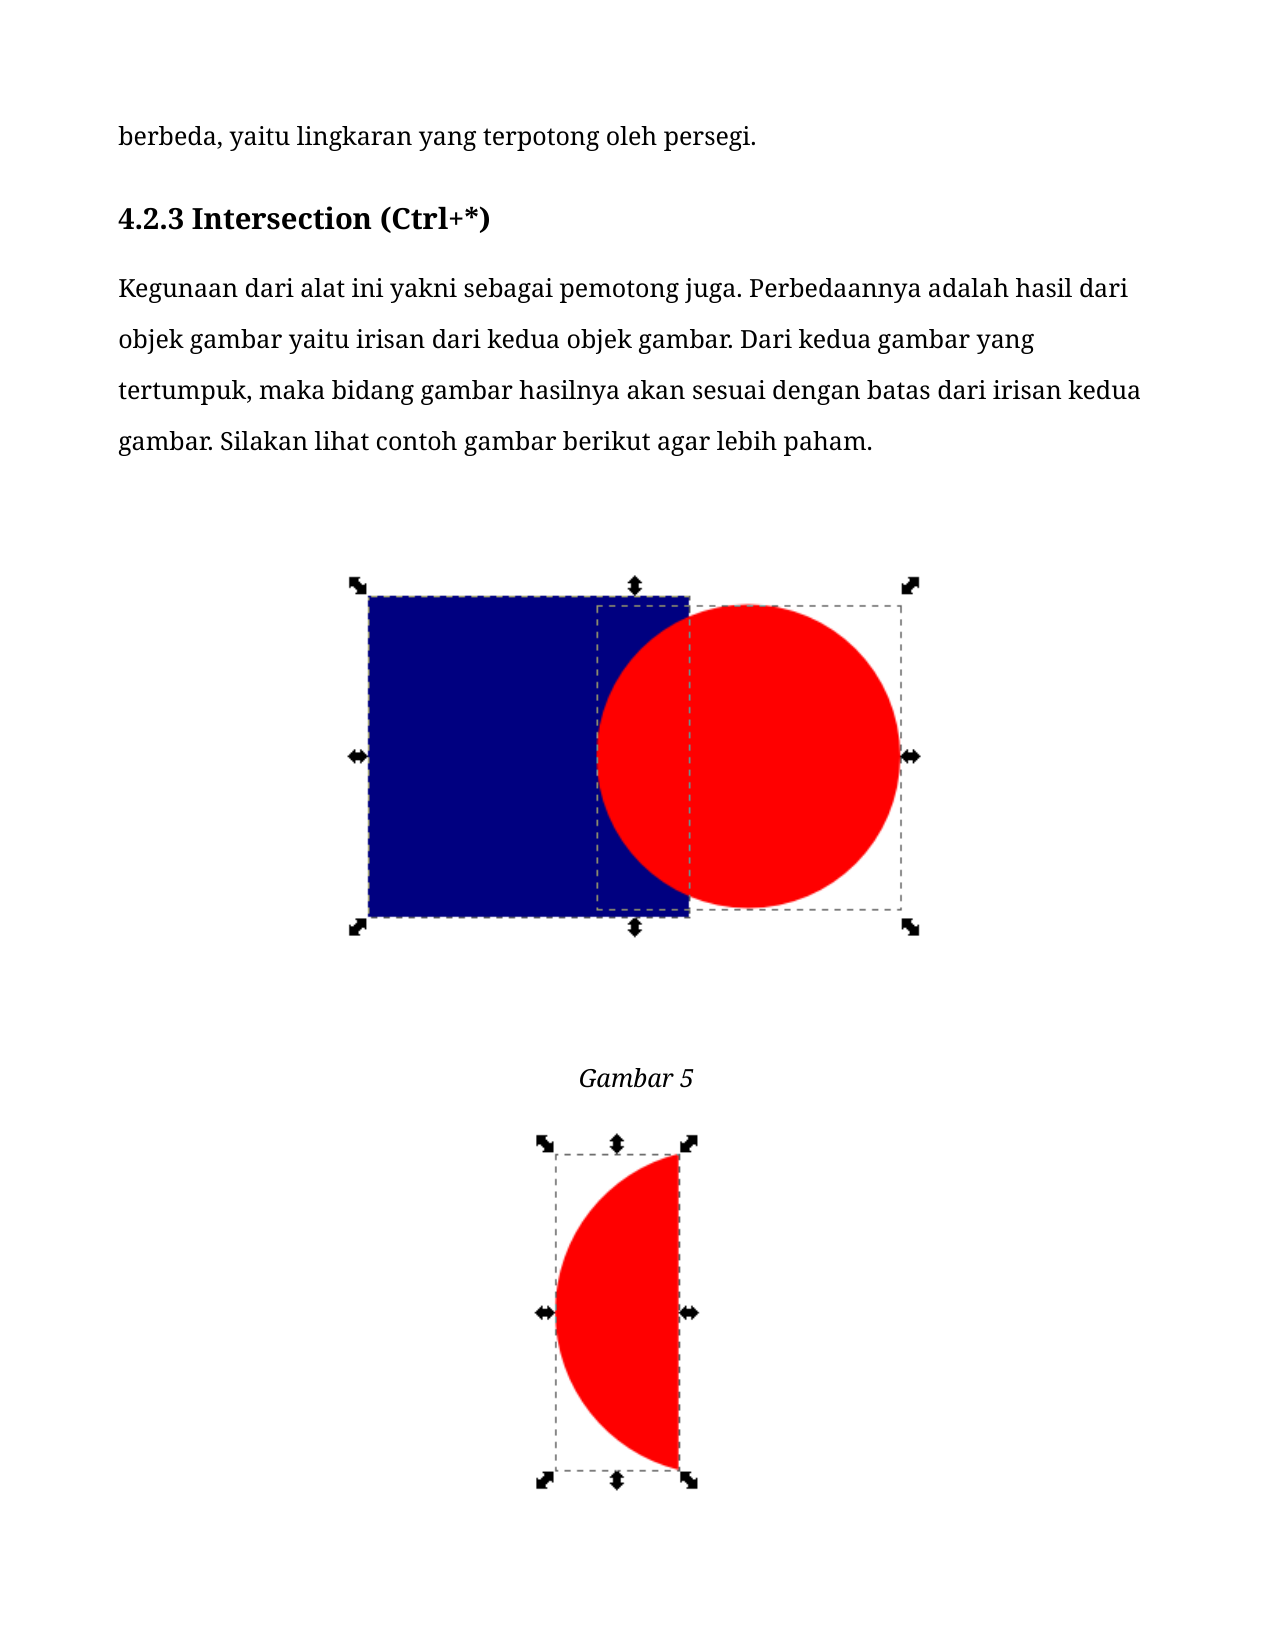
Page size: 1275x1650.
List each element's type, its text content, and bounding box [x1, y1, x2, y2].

subtitle 4.2.3 Intersection (Ctrl+*) [118, 198, 1157, 238]
picture [338, 1126, 937, 1511]
text Gambar 5 [118, 489, 1157, 1095]
text berbeda, yaitu lingkaran yang terpotong oleh persegi. [118, 118, 1157, 152]
text Kegunaan dari alat ini yakni sebagai pemotong juga. Perbedaannya adalah hasil dari objek gambar yaitu irisan dari kedua objek gambar. Dari kedua gambar yang tertumpuk, maka bidang gambar hasilnya akan sesuai dengan batas dari irisan kedua gambar. Silakan lihat contoh gambar berikut agar lebih paham. [118, 270, 1157, 457]
picture [315, 489, 960, 1044]
